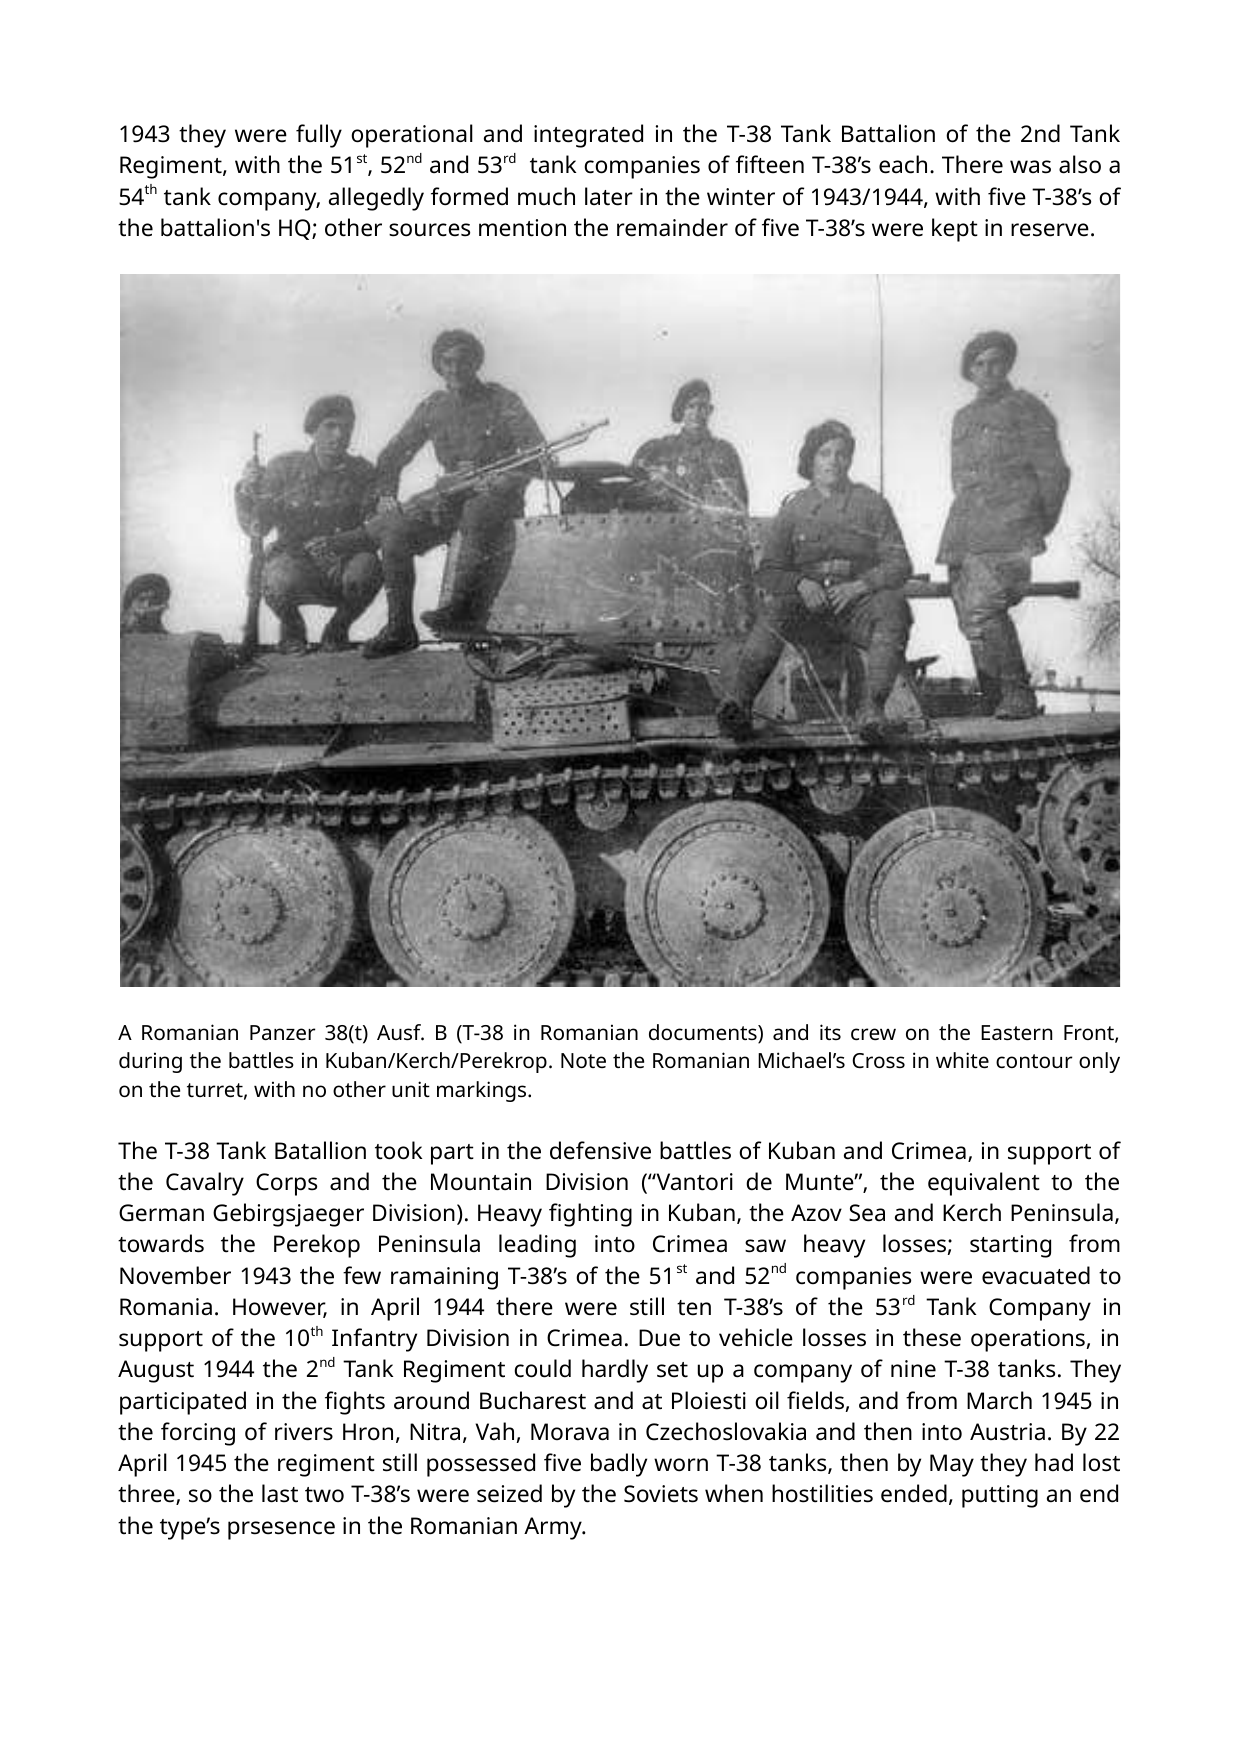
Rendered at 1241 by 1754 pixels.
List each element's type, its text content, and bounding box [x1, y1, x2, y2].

picture [120, 274, 1121, 987]
text The T-38 Tank Batallion took part in the defensive battles of Kuban and Crimea, in support of the Cavalry Corps and the Mountain Division (“Vantori de Munte”, the equivalent to the German Gebirgsjaeger Division). Heavy fighting in Kuban, the Azov Sea and Kerch Peninsula, towards the Perekop Peninsula leading into Crimea saw heavy losses; starting from November 1943 the few ramaining T-38’s of the 51st and 52nd companies were evacuated to Romania. However, in April 1944 there were still ten T-38’s of the 53rd Tank Company in support of the 10th Infantry Division in Crimea. Due to vehicle losses in these operations, in August 1944 the 2nd Tank Regiment could hardly set up a company of nine T-38 tanks. They participated in the fights around Bucharest and at Ploiesti oil fields, and from March 1945 in the forcing of rivers Hron, Nitra, Vah, Morava in Czechoslovakia and then into Austria. By 22 April 1945 the regiment still possessed five badly worn T-38 tanks, then by May they had lost three, so the last two T-38’s were seized by the Soviets when hostilities ended, putting an end the type’s prsesence in the Romanian Army. [118, 1135, 1122, 1541]
text A Romanian Panzer 38(t) Ausf. B (T-38 in Romanian documents) and its crew on the Eastern Front, during the battles in Kuban/Kerch/Perekrop. Note the Romanian Michael’s Cross in white contour only on the turret, with no other unit markings. [118, 1018, 1122, 1103]
text 1943 they were fully operational and integrated in the T-38 Tank Battalion of the 2nd Tank Regiment, with the 51st, 52nd and 53rd tank companies of fifteen T-38’s each. There was also a 54th tank company, allegedly formed much later in the winter of 1943/1944, with five T-38’s of the battalion's HQ; other sources mention the remainder of five T-38’s were kept in reserve. [118, 118, 1122, 243]
